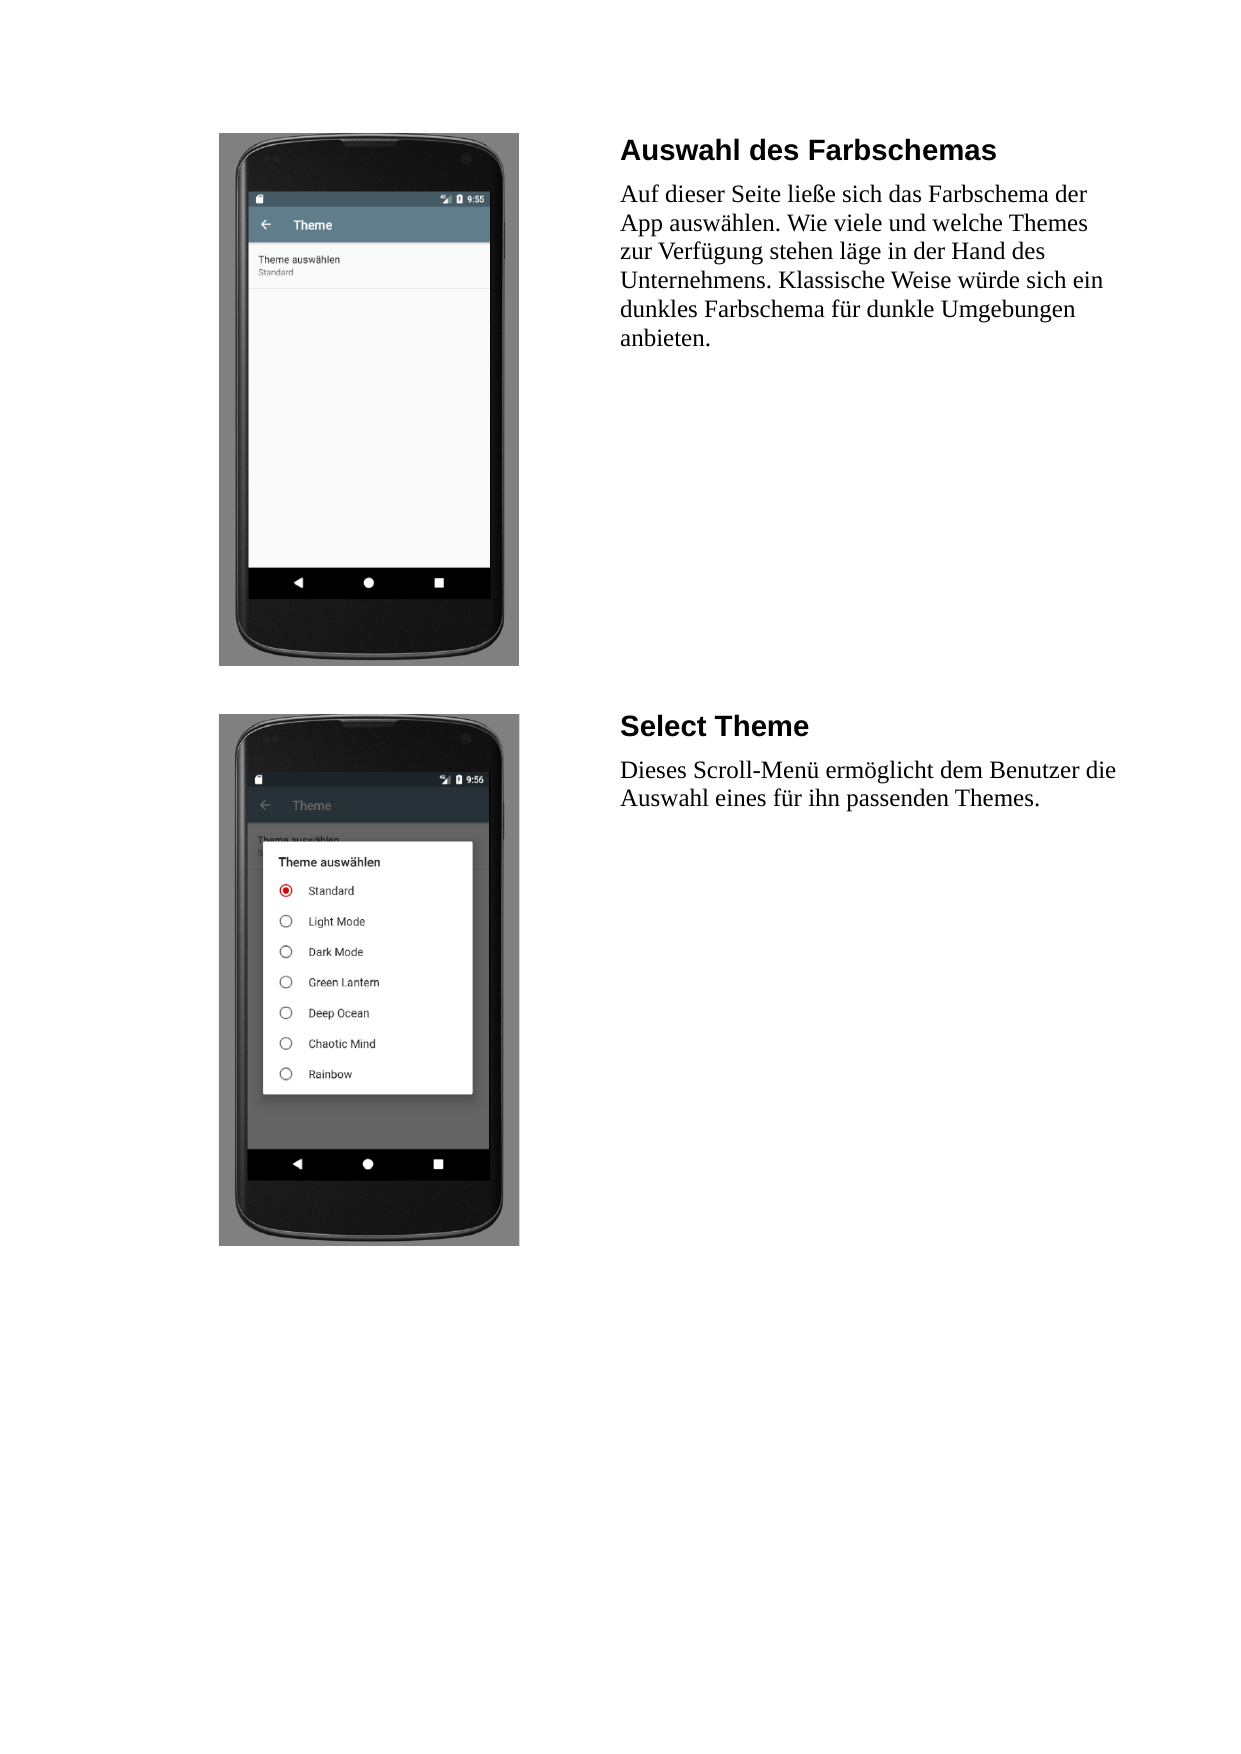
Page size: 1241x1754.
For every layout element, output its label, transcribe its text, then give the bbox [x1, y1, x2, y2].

table_cell [118, 694, 620, 1274]
picture [218, 714, 520, 1246]
table_cell Auswahl des Farbschemas Auf dieser Seite ließe sich das Farbschema der App auswählen. Wie viele und welche Themes zur Verfügung stehen läge in der Hand des Unternehmens. Klassische Weise würde sich ein dunkles Farbschema für dunkle Umgebungen anbieten. [620, 118, 1122, 694]
table_cell Select Theme Dieses Scroll-Menü ermöglicht dem Benutzer die Auswahl eines für ihn passenden Themes. [620, 694, 1122, 1274]
table_cell [118, 118, 620, 694]
picture [219, 133, 519, 666]
